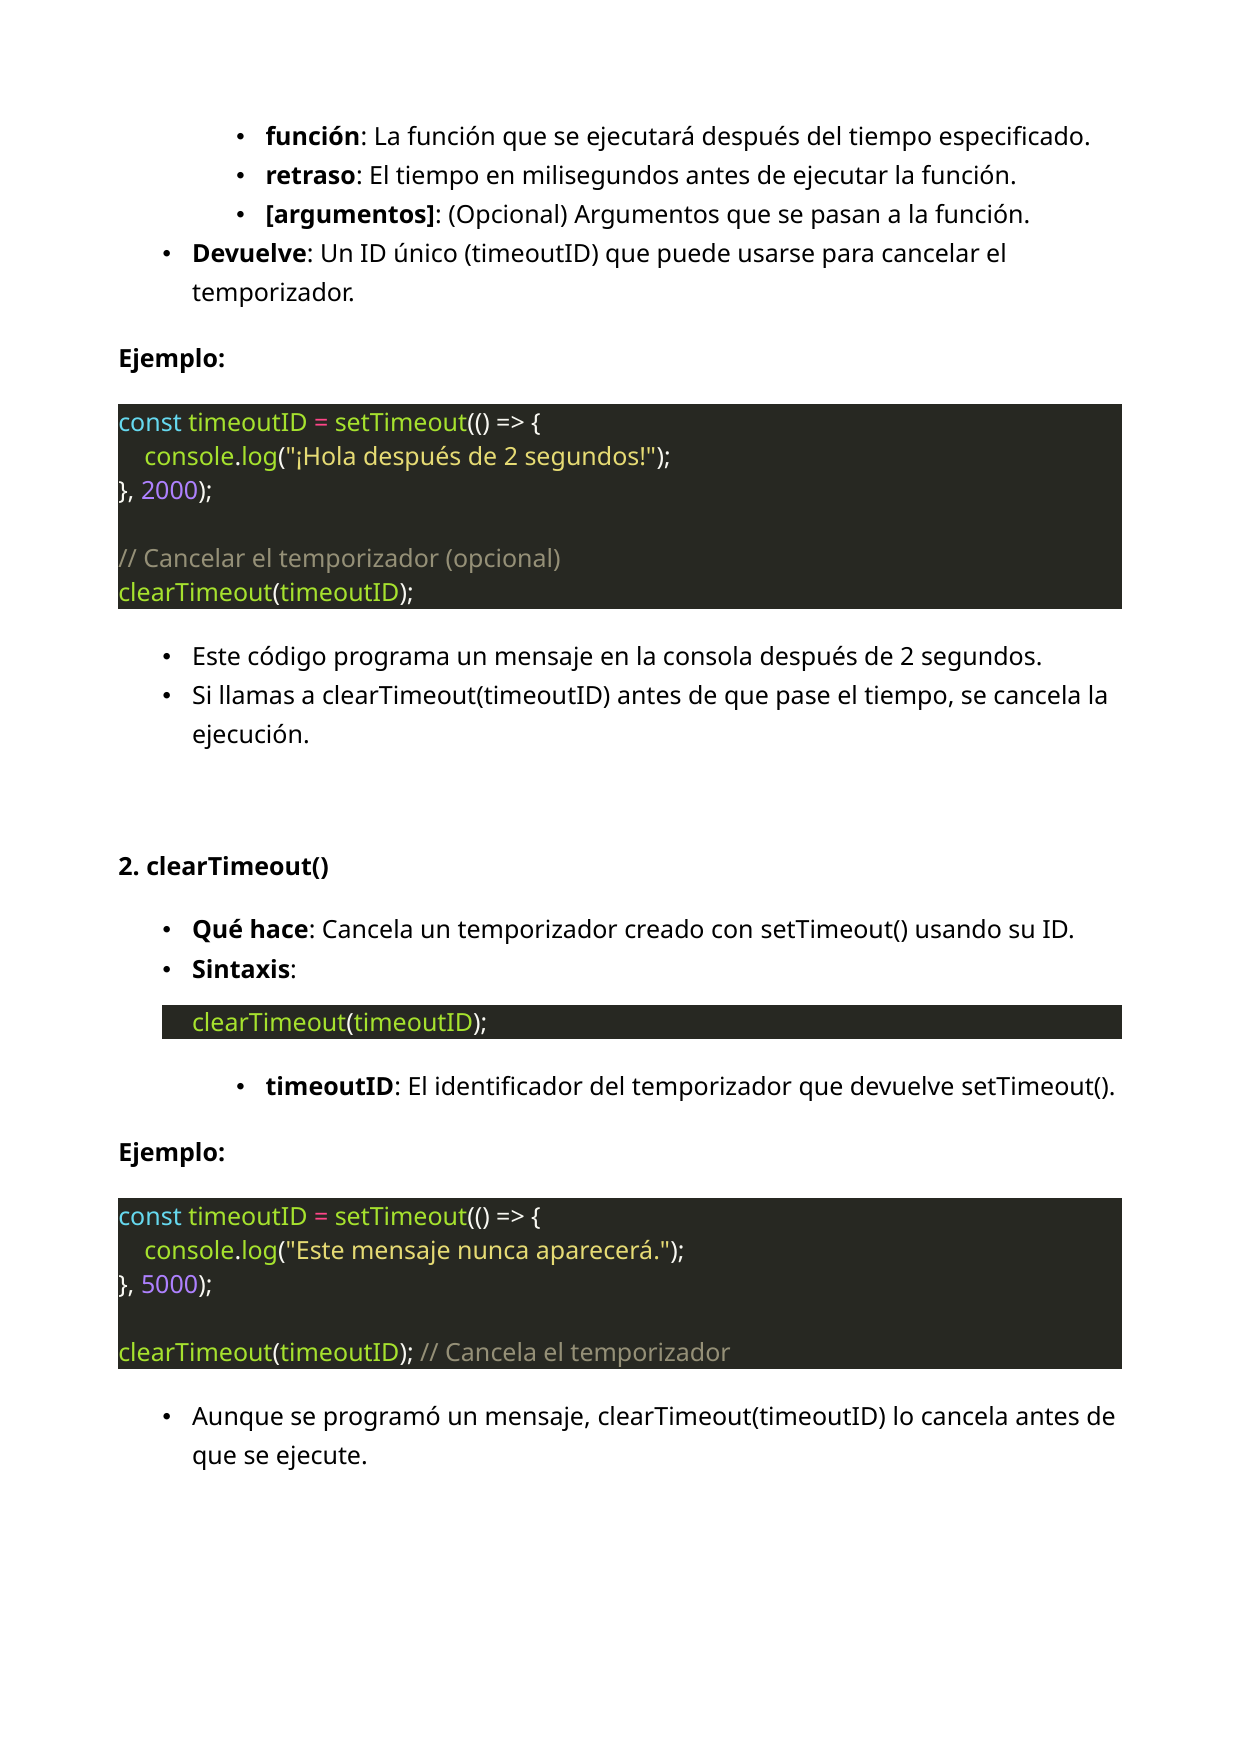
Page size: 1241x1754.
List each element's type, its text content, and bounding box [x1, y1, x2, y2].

text console.log("¡Hola después de 2 segundos!"); [118, 439, 1122, 473]
list clearTimeout(timeoutID); [162, 1005, 1122, 1039]
list Aunque se programó un mensaje, clearTimeout(timeoutID) lo cancela antes de que se ejecute. [162, 1398, 1122, 1471]
list Devuelve: Un ID único (timeoutID) que puede usarse para cancelar el temporizador. [162, 236, 1122, 309]
subtitle Ejemplo: [118, 341, 1122, 375]
list Este código programa un mensaje en la consola después de 2 segundos. [162, 638, 1122, 672]
list Qué hace: Cancela un temporizador creado con setTimeout() usando su ID. [162, 912, 1122, 946]
list Si llamas a clearTimeout(timeoutID) antes de que pase el tiempo, se cancela la ejecución. [162, 678, 1122, 751]
subtitle Ejemplo: [118, 1135, 1122, 1169]
text const timeoutID = setTimeout(() => { [118, 404, 1122, 439]
list timeoutID: El identificador del temporizador que devuelve setTimeout(). [236, 1069, 1122, 1103]
list Sintaxis: [162, 951, 1122, 985]
text clearTimeout(timeoutID); // Cancela el temporizador [118, 1335, 1122, 1369]
subtitle 2. clearTimeout() [118, 849, 1122, 883]
list función: La función que se ejecutará después del tiempo especificado. [236, 118, 1122, 152]
text clearTimeout(timeoutID); [118, 575, 1122, 609]
list [argumentos]: (Opcional) Argumentos que se pasan a la función. [236, 196, 1122, 231]
text // Cancelar el temporizador (opcional) [118, 541, 1122, 575]
text const timeoutID = setTimeout(() => { [118, 1198, 1122, 1232]
text console.log("Este mensaje nunca aparecerá."); [118, 1232, 1122, 1267]
text }, 2000); [118, 473, 1122, 507]
list retraso: El tiempo en milisegundos antes de ejecutar la función. [236, 157, 1122, 191]
text }, 5000); [118, 1267, 1122, 1301]
